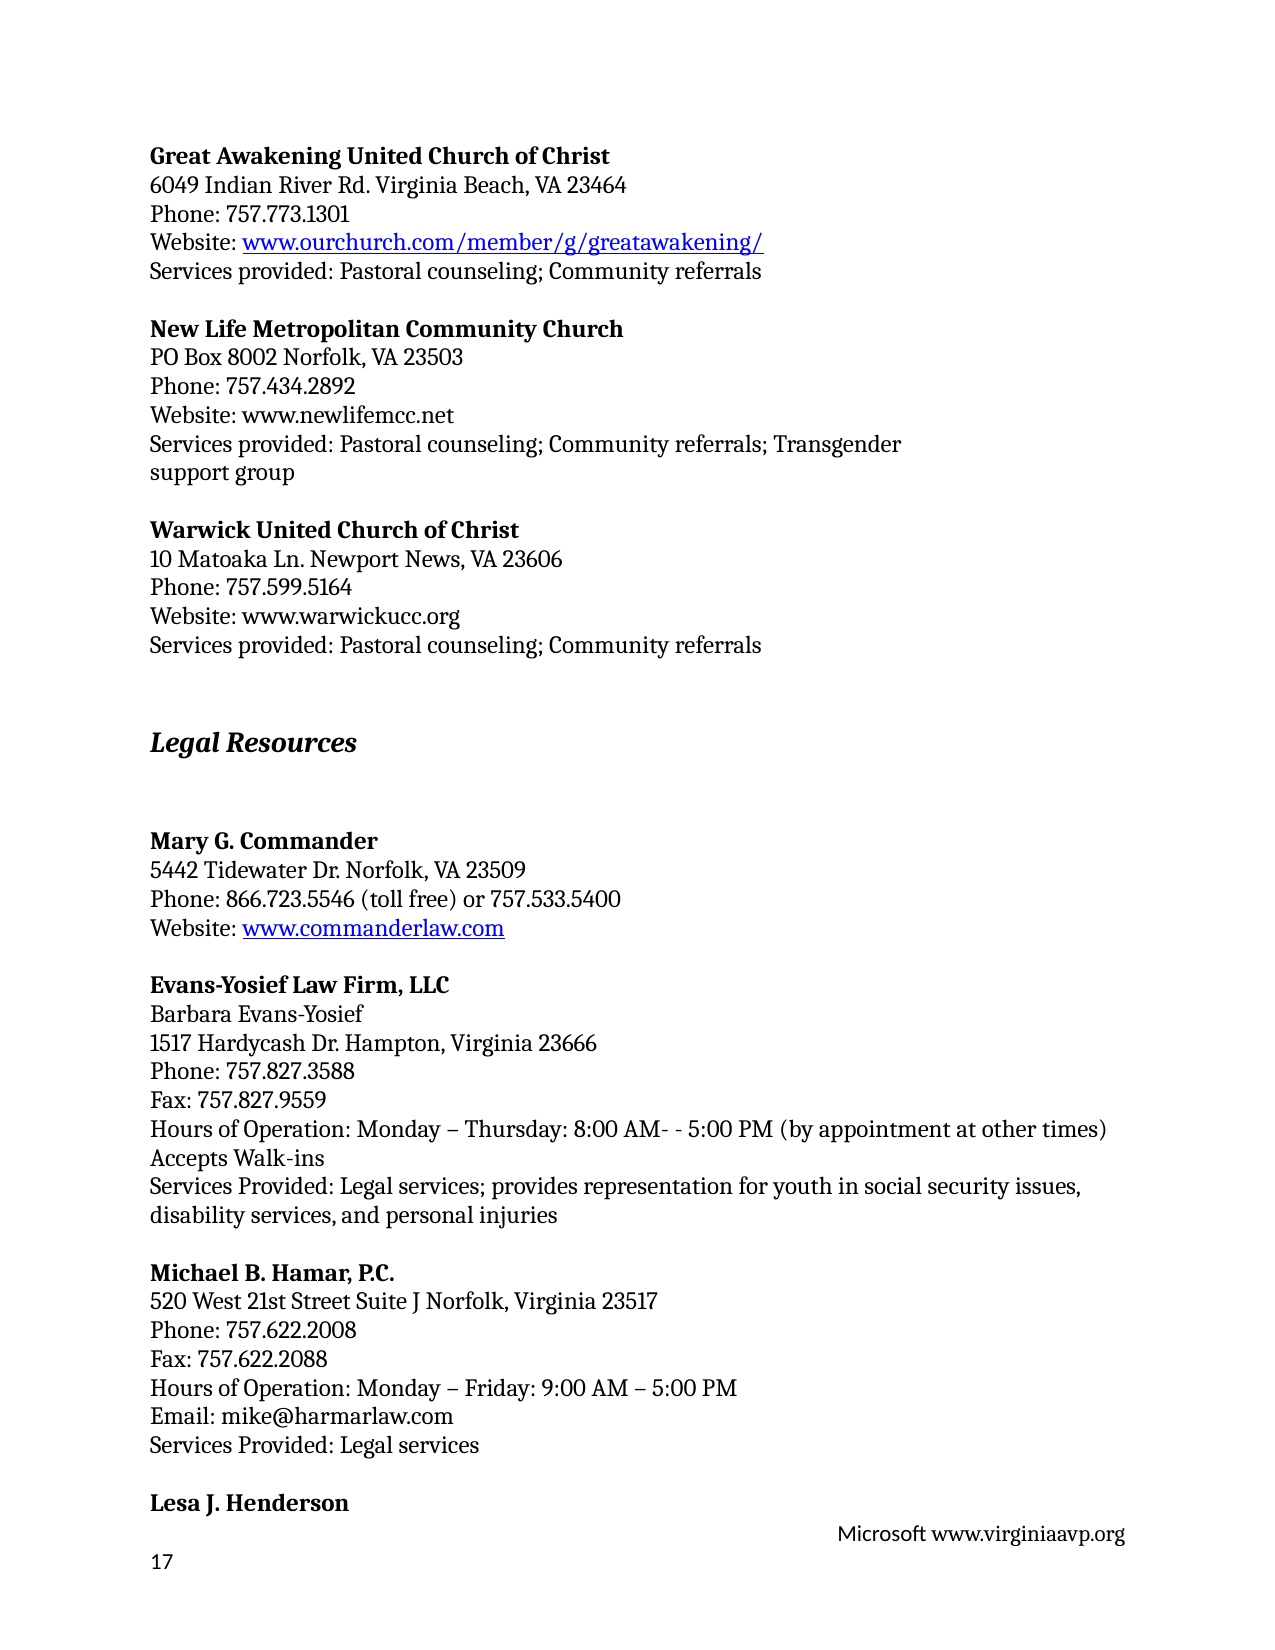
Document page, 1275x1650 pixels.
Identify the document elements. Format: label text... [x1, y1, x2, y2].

text Legal Resources [150, 727, 1125, 760]
text Services provided: Pastoral counseling; Community referrals [150, 631, 1125, 659]
text Mary G. Commander [150, 827, 1125, 856]
text Phone: 757.599.5164 [150, 573, 1125, 602]
text Services Provided: Legal services; provides representation for youth in social security issues, disability services, and personal injuries [150, 1172, 1125, 1230]
text Phone: 866.723.5546 (toll free) or 757.533.5400 [150, 885, 1125, 913]
text PO Box 8002 Norfolk, VA 23503 [150, 343, 1125, 372]
text Website: www.ourchurch.com/member/g/greatawakening/ [150, 228, 1125, 257]
text 5442 Tidewater Dr. Norfolk, VA 23509 [150, 856, 1125, 885]
text Evans-Yosief Law Firm, LLC [150, 971, 1125, 1000]
text Michael B. Hamar, P.C. [150, 1258, 1125, 1287]
text Phone: 757.827.3588 [150, 1057, 1125, 1086]
text Services provided: Pastoral counseling; Community referrals; Transgender [150, 429, 1125, 458]
text Email: mike@harmarlaw.com [150, 1402, 1125, 1431]
text Fax: 757.827.9559 [150, 1086, 1125, 1115]
text Website: www.warwickucc.org [150, 602, 1125, 631]
text Lesa J. Henderson [150, 1488, 1125, 1517]
text Phone: 757.773.1301 [150, 199, 1125, 228]
text Hours of Operation: Monday – Thursday: 8:00 AM- - 5:00 PM (by appointment at other times) Accepts Walk-ins [150, 1115, 1125, 1172]
text Services provided: Pastoral counseling; Community referrals [150, 257, 1125, 286]
text Hours of Operation: Monday – Friday: 9:00 AM – 5:00 PM [150, 1373, 1125, 1402]
text Website: www.newlifemcc.net [150, 401, 1125, 429]
text Barbara Evans-Yosief [150, 1000, 1125, 1028]
text Services Provided: Legal services [150, 1431, 1125, 1460]
text New Life Metropolitan Community Church [150, 314, 1125, 343]
text Phone: 757.434.2892 [150, 372, 1125, 401]
text 6049 Indian River Rd. Virginia Beach, VA 23464 [150, 171, 1125, 199]
text Warwick United Church of Christ [150, 516, 1125, 544]
text Great Awakening United Church of Christ [150, 142, 1125, 171]
text 10 Matoaka Ln. Newport News, VA 23606 [150, 544, 1125, 573]
text 520 West 21st Street Suite J Norfolk, Virginia 23517 [150, 1287, 1125, 1316]
text Fax: 757.622.2088 [150, 1345, 1125, 1373]
text 1517 Hardycash Dr. Hampton, Virginia 23666 [150, 1028, 1125, 1057]
text Website: www.commanderlaw.com [150, 913, 1125, 942]
text Phone: 757.622.2008 [150, 1316, 1125, 1345]
text support group [150, 458, 1125, 487]
